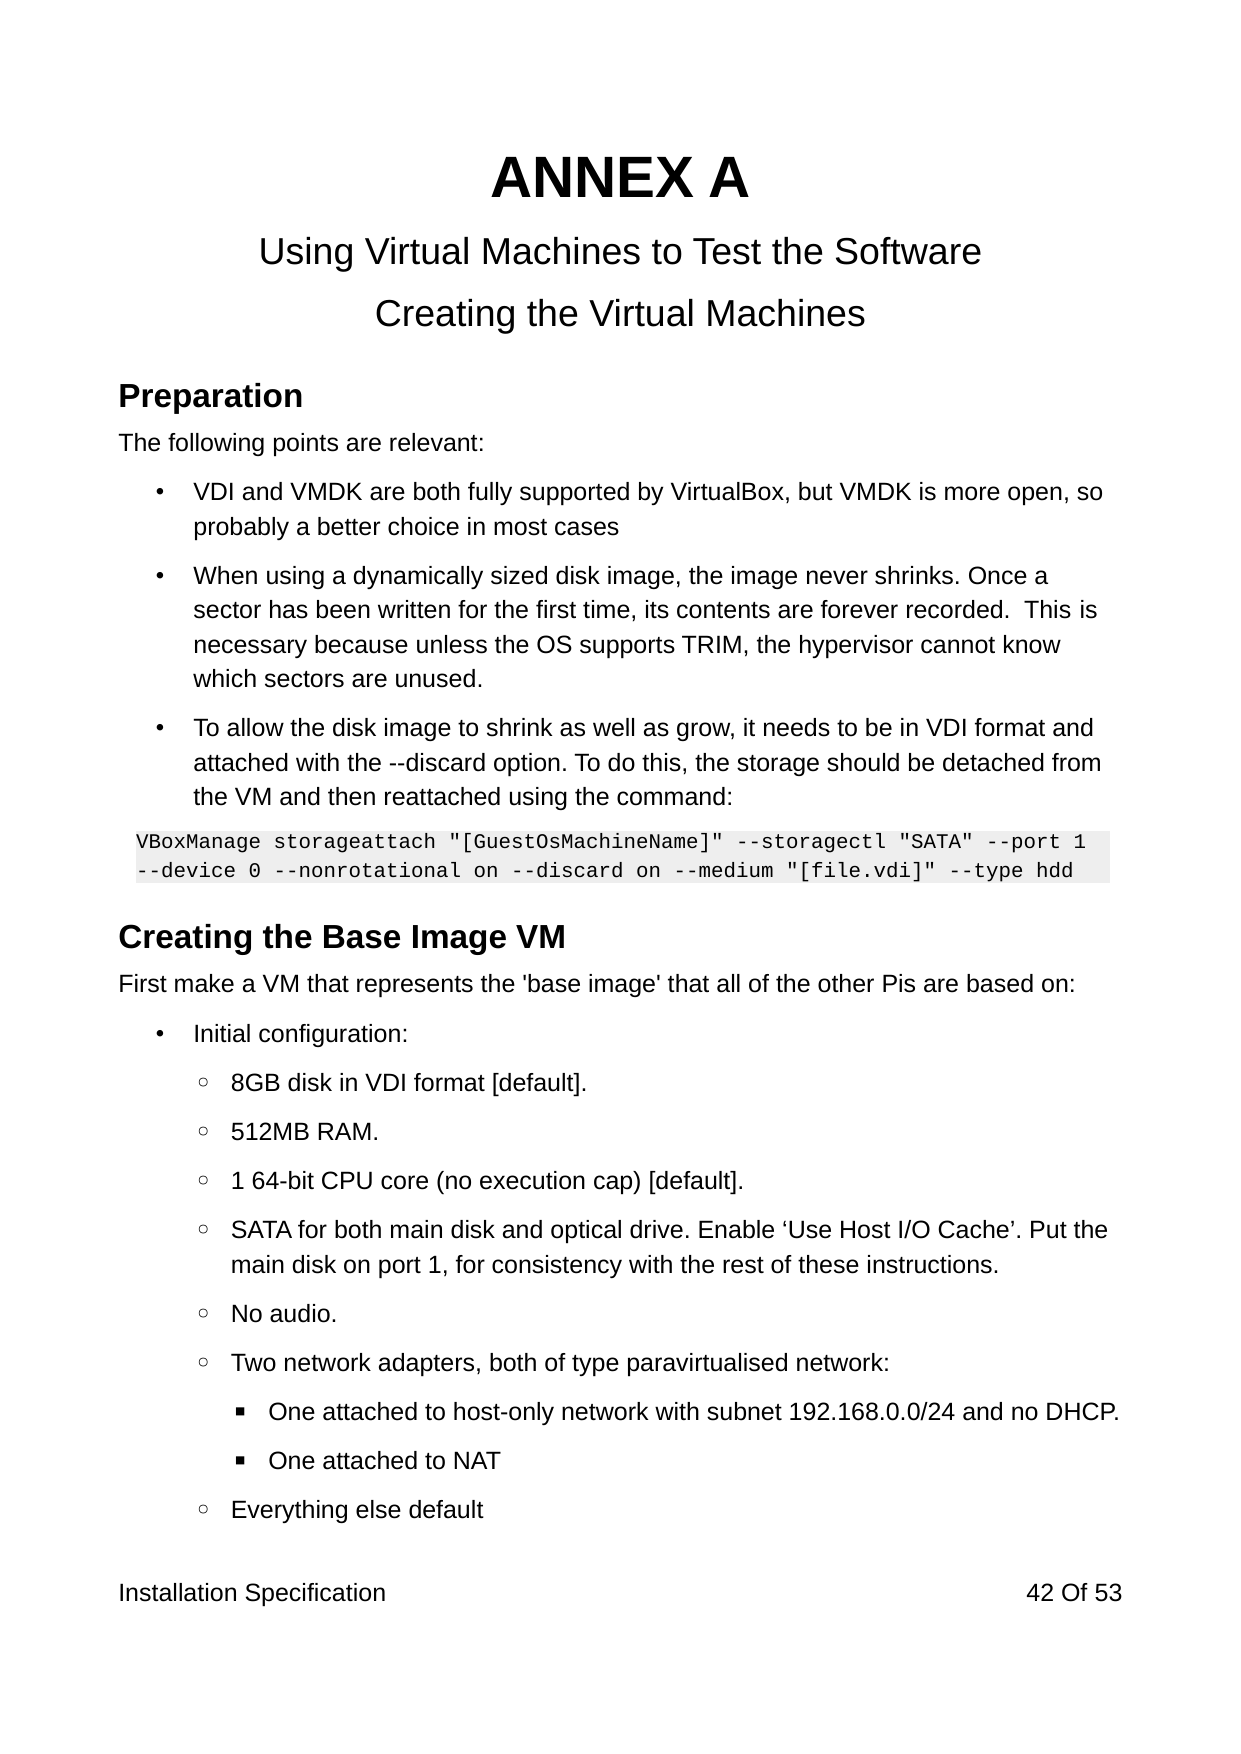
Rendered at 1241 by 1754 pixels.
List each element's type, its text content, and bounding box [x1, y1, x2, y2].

list 512MB RAM. [193, 1117, 1122, 1146]
subtitle Using Virtual Machines to Test the Software [118, 229, 1122, 272]
list Two network adapters, both of type paravirtualised network: [193, 1348, 1122, 1377]
list To allow the disk image to shrink as well as grow, it needs to be in VDI format and attached with the --discard option. To do this, the storage should be detached from the VM and then reattached using the command: [156, 713, 1122, 811]
text First make a VM that represents the 'base image' that all of the other Pis are based on: [118, 969, 1122, 998]
list One attached to NAT [231, 1446, 1122, 1475]
subtitle Preparation [118, 376, 1122, 414]
list VDI and VMDK are both fully supported by VirtualBox, but VMDK is more open, so probably a better choice in most cases [156, 477, 1122, 540]
subtitle Creating the Virtual Machines [118, 291, 1122, 334]
list No audio. [193, 1299, 1122, 1328]
subtitle Creating the Base Image VM [118, 917, 1122, 956]
list When using a dynamically sized disk image, the image never shrinks. Once a sector has been written for the first time, its contents are forever recorded. This is necessary because unless the OS supports TRIM, the hypervisor cannot know which sectors are unused. [156, 561, 1122, 693]
title ANNEX A [118, 143, 1122, 210]
list One attached to host-only network with subnet 192.168.0.0/24 and no DHCP. [231, 1397, 1122, 1426]
text The following points are relevant: [118, 428, 1122, 457]
text VBoxManage storageattach "[GuestOsMachineName]" --storagectl "SATA" --port 1 --device 0 --nonrotational on --discard on --medium "[file.vdi]" --type hdd [136, 831, 1110, 883]
list Initial configuration: [156, 1018, 1122, 1047]
list SATA for both main disk and optical drive. Enable ‘Use Host I/O Cache’. Put the main disk on port 1, for consistency with the rest of these instructions. [193, 1215, 1122, 1278]
list 8GB disk in VDI format [default]. [193, 1068, 1122, 1097]
list Everything else default [193, 1496, 1122, 1524]
list 1 64-bit CPU core (no execution cap) [default]. [193, 1166, 1122, 1195]
